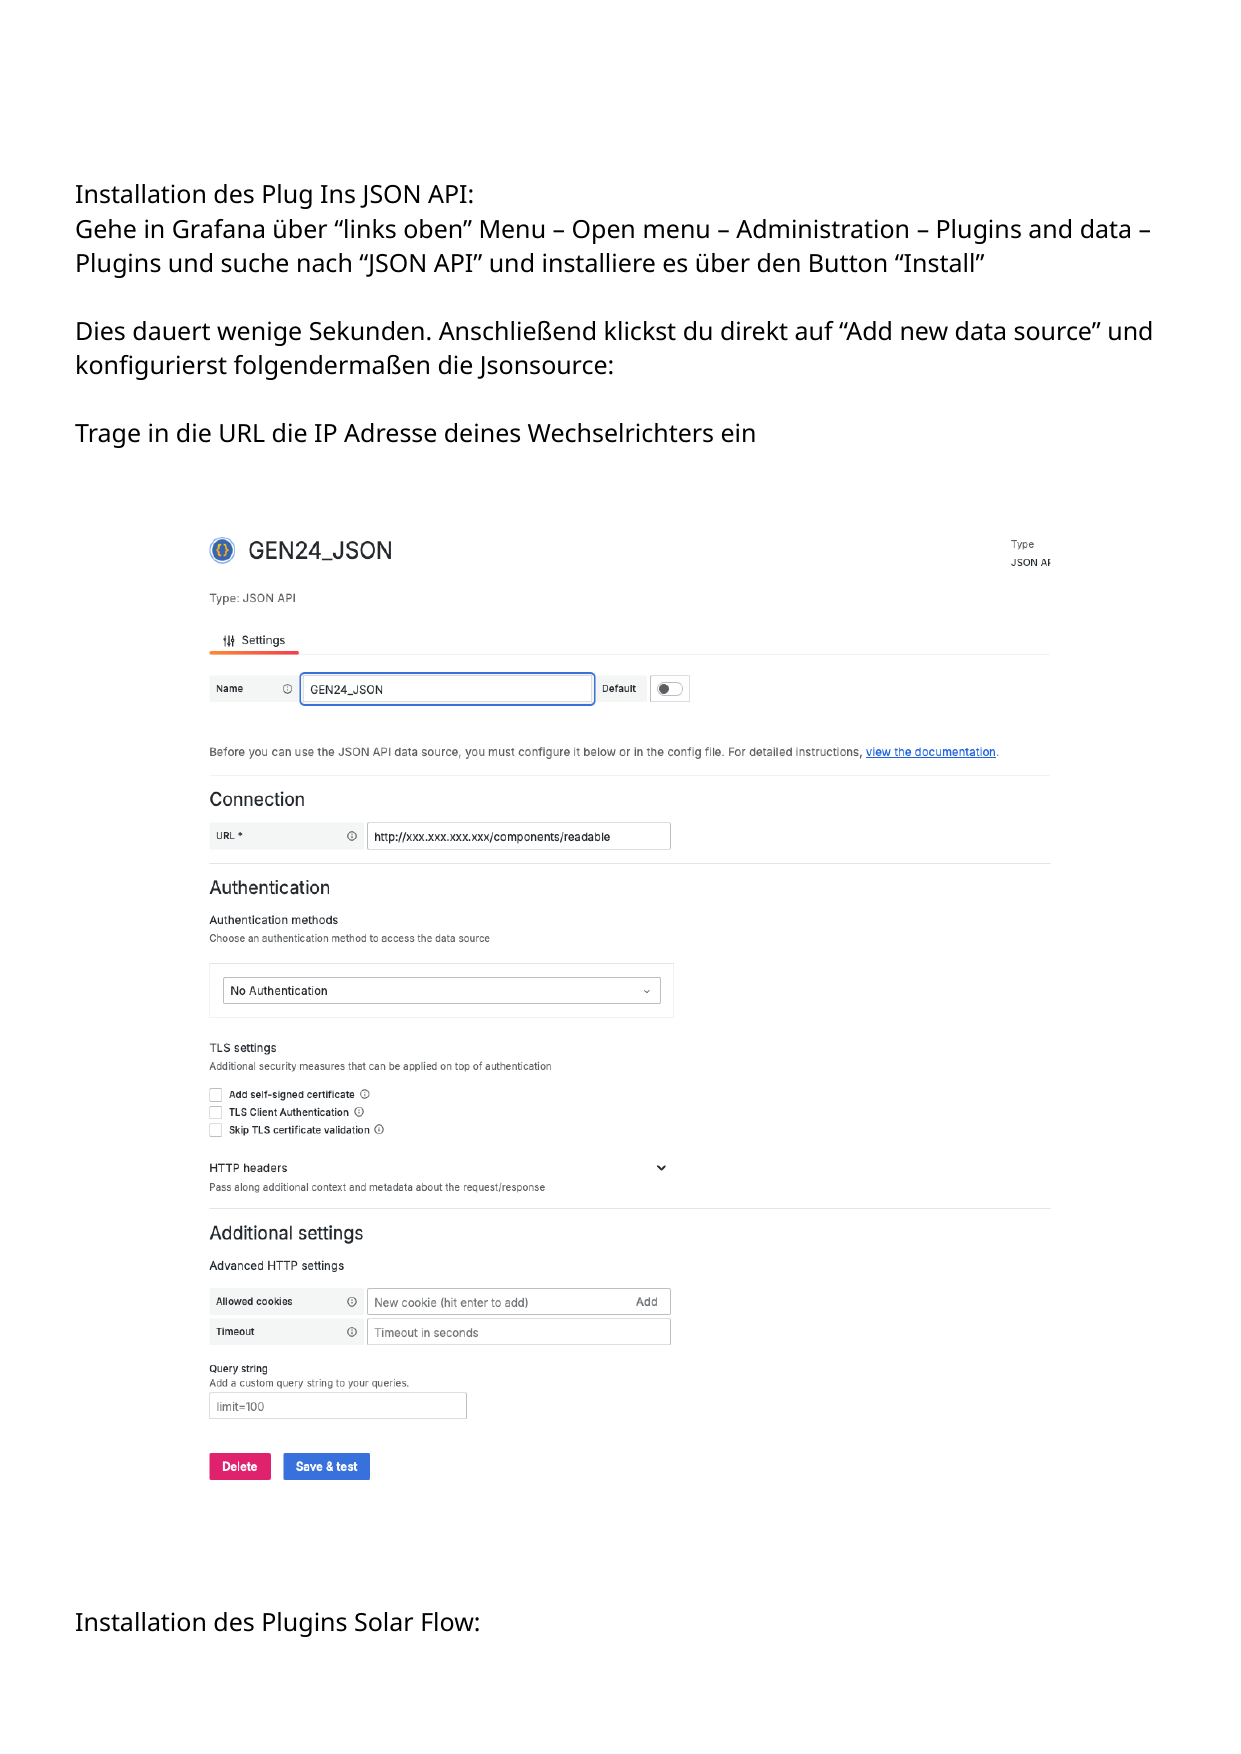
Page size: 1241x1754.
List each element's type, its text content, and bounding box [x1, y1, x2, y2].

text Installation des Plugins Solar Flow: [75, 1604, 1165, 1638]
text Dies dauert wenige Sekunden. Anschließend klickst du direkt auf “Add new data source” und konfigurierst folgendermaßen die Jsonsource: [75, 313, 1165, 382]
picture [190, 517, 1051, 1503]
text Gehe in Grafana über “links oben” Menu – Open menu – Administration – Plugins and data – Plugins und suche nach “JSON API” und installiere es über den Button “Install” [75, 211, 1165, 279]
text Trage in die URL die IP Adresse deines Wechselrichters ein [75, 416, 1165, 450]
text Installation des Plug Ins JSON API: [75, 177, 1165, 211]
